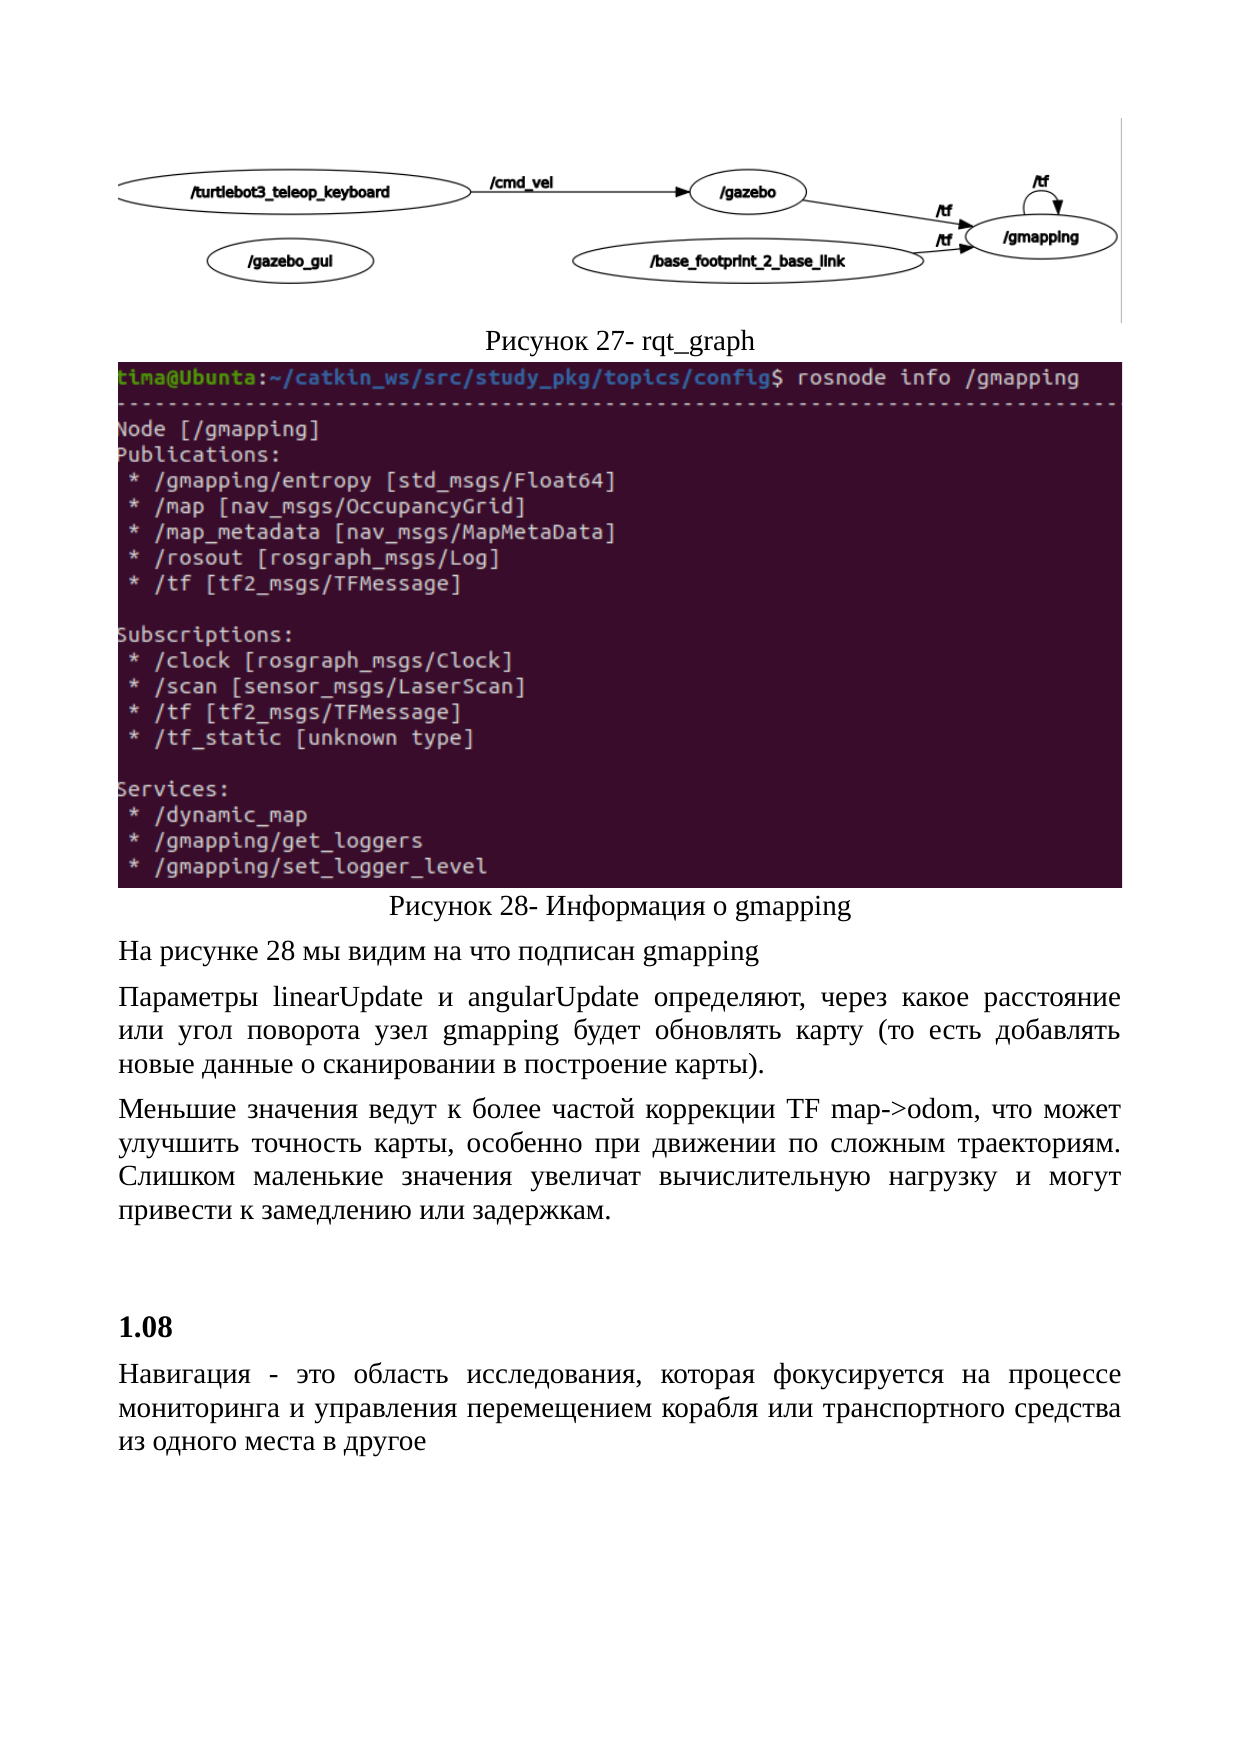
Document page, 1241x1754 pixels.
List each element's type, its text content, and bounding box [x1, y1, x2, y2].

text Рисунок 27- rqt_graph [118, 323, 1122, 356]
text 1.08 [118, 1308, 1122, 1344]
text Меньшие значения ведут к более частой коррекции TF map->odom, что может улучшить точность карты, особенно при движении по сложным траекториям. Слишком маленькие значения увеличат вычислительную нагрузку и могут привести к замедлению или задержкам. [118, 1091, 1122, 1225]
text Параметры linearUpdate и angularUpdate определяют, через какое расстояние или угол поворота узел gmapping будет обновлять карту (то есть добавлять новые данные о сканировании в построение карты). [118, 979, 1122, 1079]
text Навигация - это область исследования, которая фокусируется на процессе мониторинга и управления перемещением корабля или транспортного средства из одного места в другое [118, 1356, 1122, 1457]
text Рисунок 28- Информация о gmapping [118, 888, 1122, 921]
picture [118, 118, 1123, 323]
picture [118, 362, 1123, 888]
text На рисунке 28 мы видим на что подписан gmapping [118, 933, 1122, 967]
